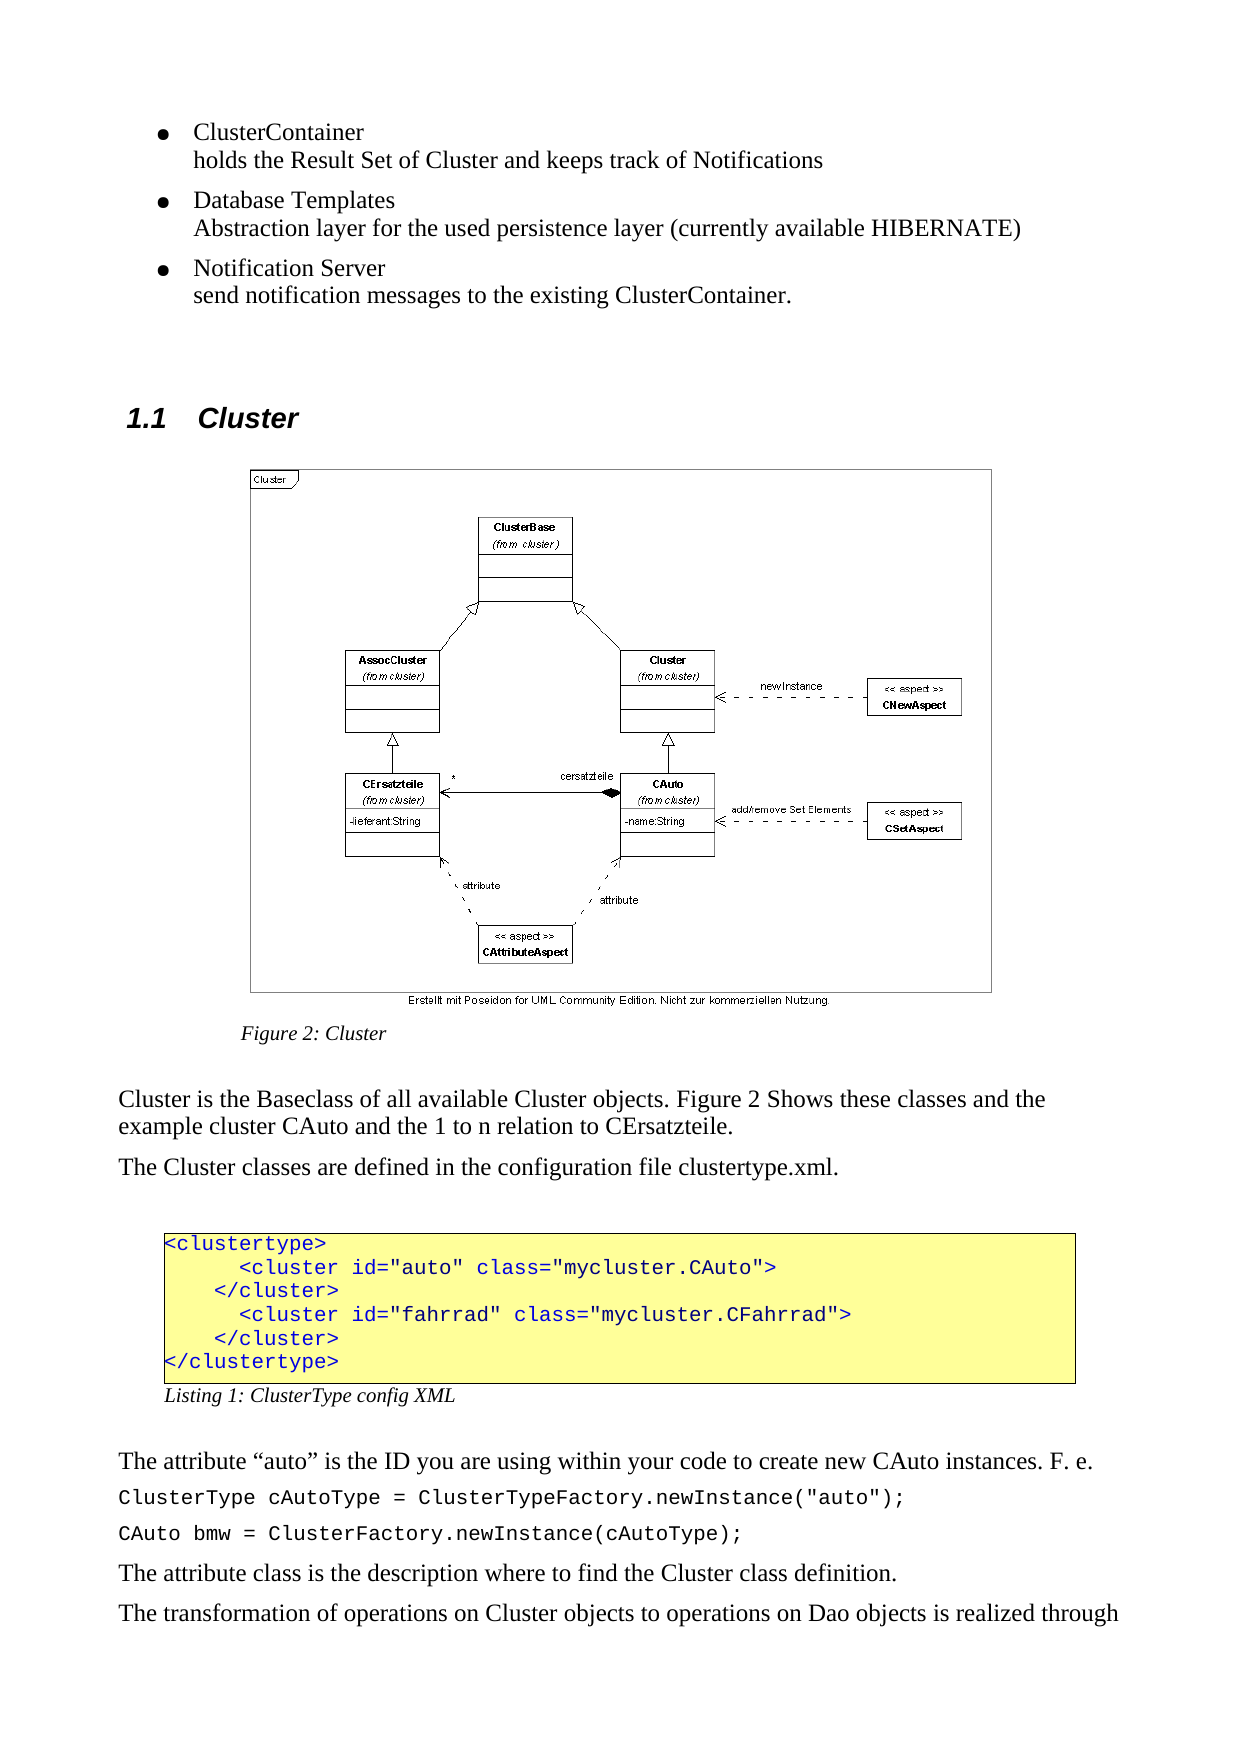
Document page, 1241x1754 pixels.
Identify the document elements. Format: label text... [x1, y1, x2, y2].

text CAuto bmw = ClusterFactory.newInstance(cAutoType); [118, 1523, 1122, 1547]
text Listing 1: ClusterType config XML [164, 1384, 1076, 1407]
list Database Templates Abstraction layer for the used persistence layer (currently available HIBERNATE) [156, 186, 1122, 241]
text Figure 2: Cluster [241, 1022, 999, 1044]
text The Cluster classes are defined in the configuration file clustertype.xml. [118, 1153, 1122, 1180]
subtitle Cluster [118, 402, 1122, 435]
text The attribute “auto” is the ID you are using within your code to create new CAuto instances. F. e. [118, 1447, 1122, 1474]
list ClusterContainer holds the Result Set of Cluster and keeps track of Notifications [156, 118, 1122, 173]
picture [240, 460, 1000, 1022]
text ClusterType cAutoType = ClusterTypeFactory.newInstance("auto"); [118, 1487, 1122, 1511]
text The transformation of operations on Cluster objects to operations on Dao objects is realized through [118, 1599, 1122, 1627]
list Notification Server send notification messages to the existing ClusterContainer. [156, 254, 1122, 365]
text Cluster is the Baseclass of all available Cluster objects. Figure 2 Shows these classes and the example cluster CAuto and the 1 to n relation to CErsatzteile. [118, 1085, 1122, 1140]
text The attribute class is the description where to find the Cluster class definition. [118, 1559, 1122, 1587]
